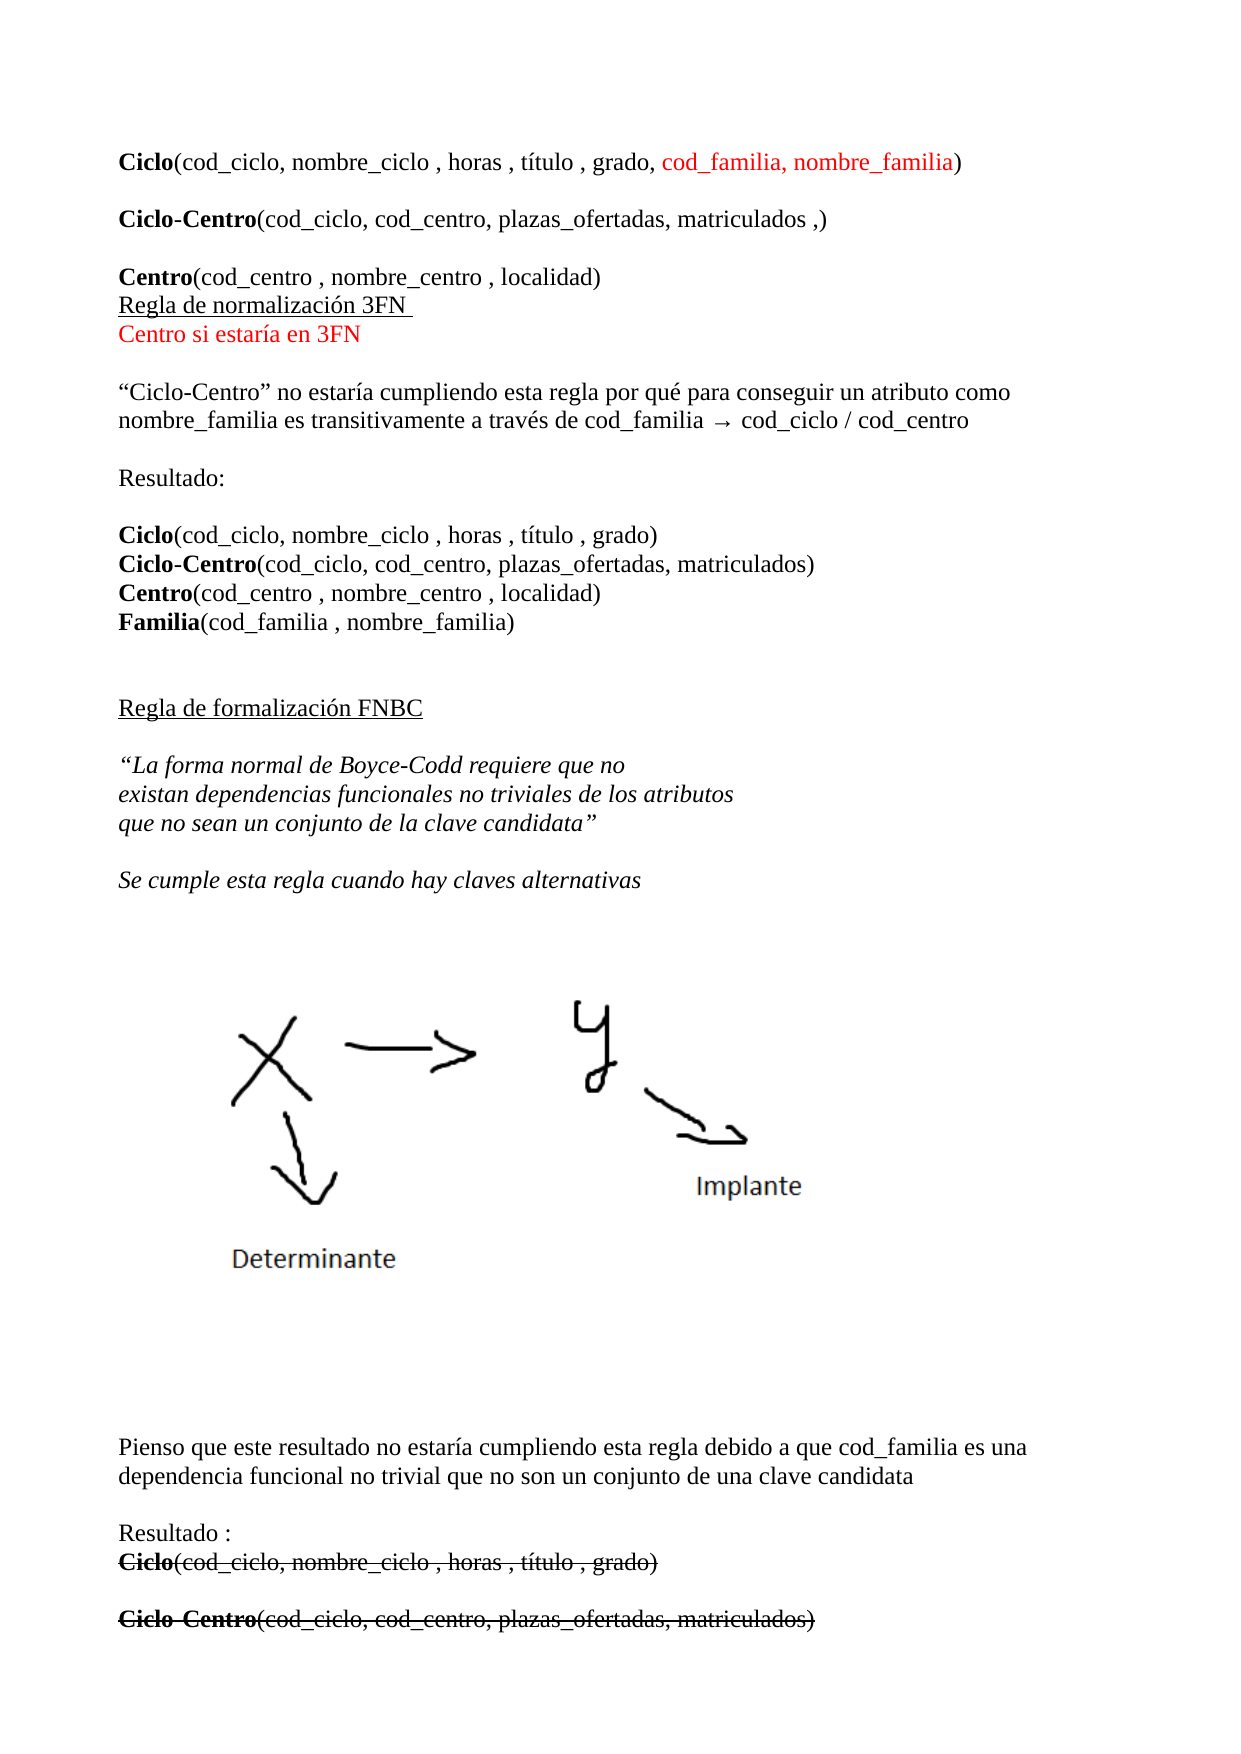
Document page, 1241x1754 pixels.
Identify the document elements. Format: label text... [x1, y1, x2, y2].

text Ciclo(cod_ciclo, nombre_ciclo , horas , título , grado) [118, 521, 1122, 549]
text que no sean un conjunto de la clave candidata” [118, 808, 1122, 837]
text Resultado : [118, 1518, 1122, 1547]
text Ciclo(cod_ciclo, nombre_ciclo , horas , título , grado) [118, 1547, 1122, 1576]
text Regla de normalización 3FN [118, 291, 1122, 319]
text “Ciclo-Centro” no estaría cumpliendo esta regla por qué para conseguir un atributo como nombre_familia es transitivamente a través de cod_familia → cod_ciclo / cod_centro [118, 377, 1122, 434]
text Centro(cod_centro , nombre_centro , localidad) [118, 578, 1122, 607]
text Regla de formalización FNBC [118, 693, 1122, 722]
text Ciclo-Centro(cod_ciclo, cod_centro, plazas_ofertadas, matriculados) [118, 549, 1122, 578]
text Ciclo-Centro(cod_ciclo, cod_centro, plazas_ofertadas, matriculados ,) [118, 204, 1122, 233]
text “La forma normal de Boyce-Codd requiere que no [118, 751, 1122, 779]
text Ciclo-Centro(cod_ciclo, cod_centro, plazas_ofertadas, matriculados) [118, 1604, 1122, 1633]
text Se cumple esta regla cuando hay claves alternativas [118, 866, 1122, 894]
picture [118, 894, 1123, 1404]
text Ciclo(cod_ciclo, nombre_ciclo , horas , título , grado, cod_familia, nombre_familia) [118, 147, 1122, 176]
text Familia(cod_familia , nombre_familia) [118, 607, 1122, 636]
text Resultado: [118, 463, 1122, 492]
text Pienso que este resultado no estaría cumpliendo esta regla debido a que cod_familia es una dependencia funcional no trivial que no son un conjunto de una clave candidata [118, 1432, 1122, 1489]
text Centro si estaría en 3FN [118, 319, 1122, 348]
text Centro(cod_centro , nombre_centro , localidad) [118, 262, 1122, 291]
text existan dependencias funcionales no triviales de los atributos [118, 779, 1122, 808]
